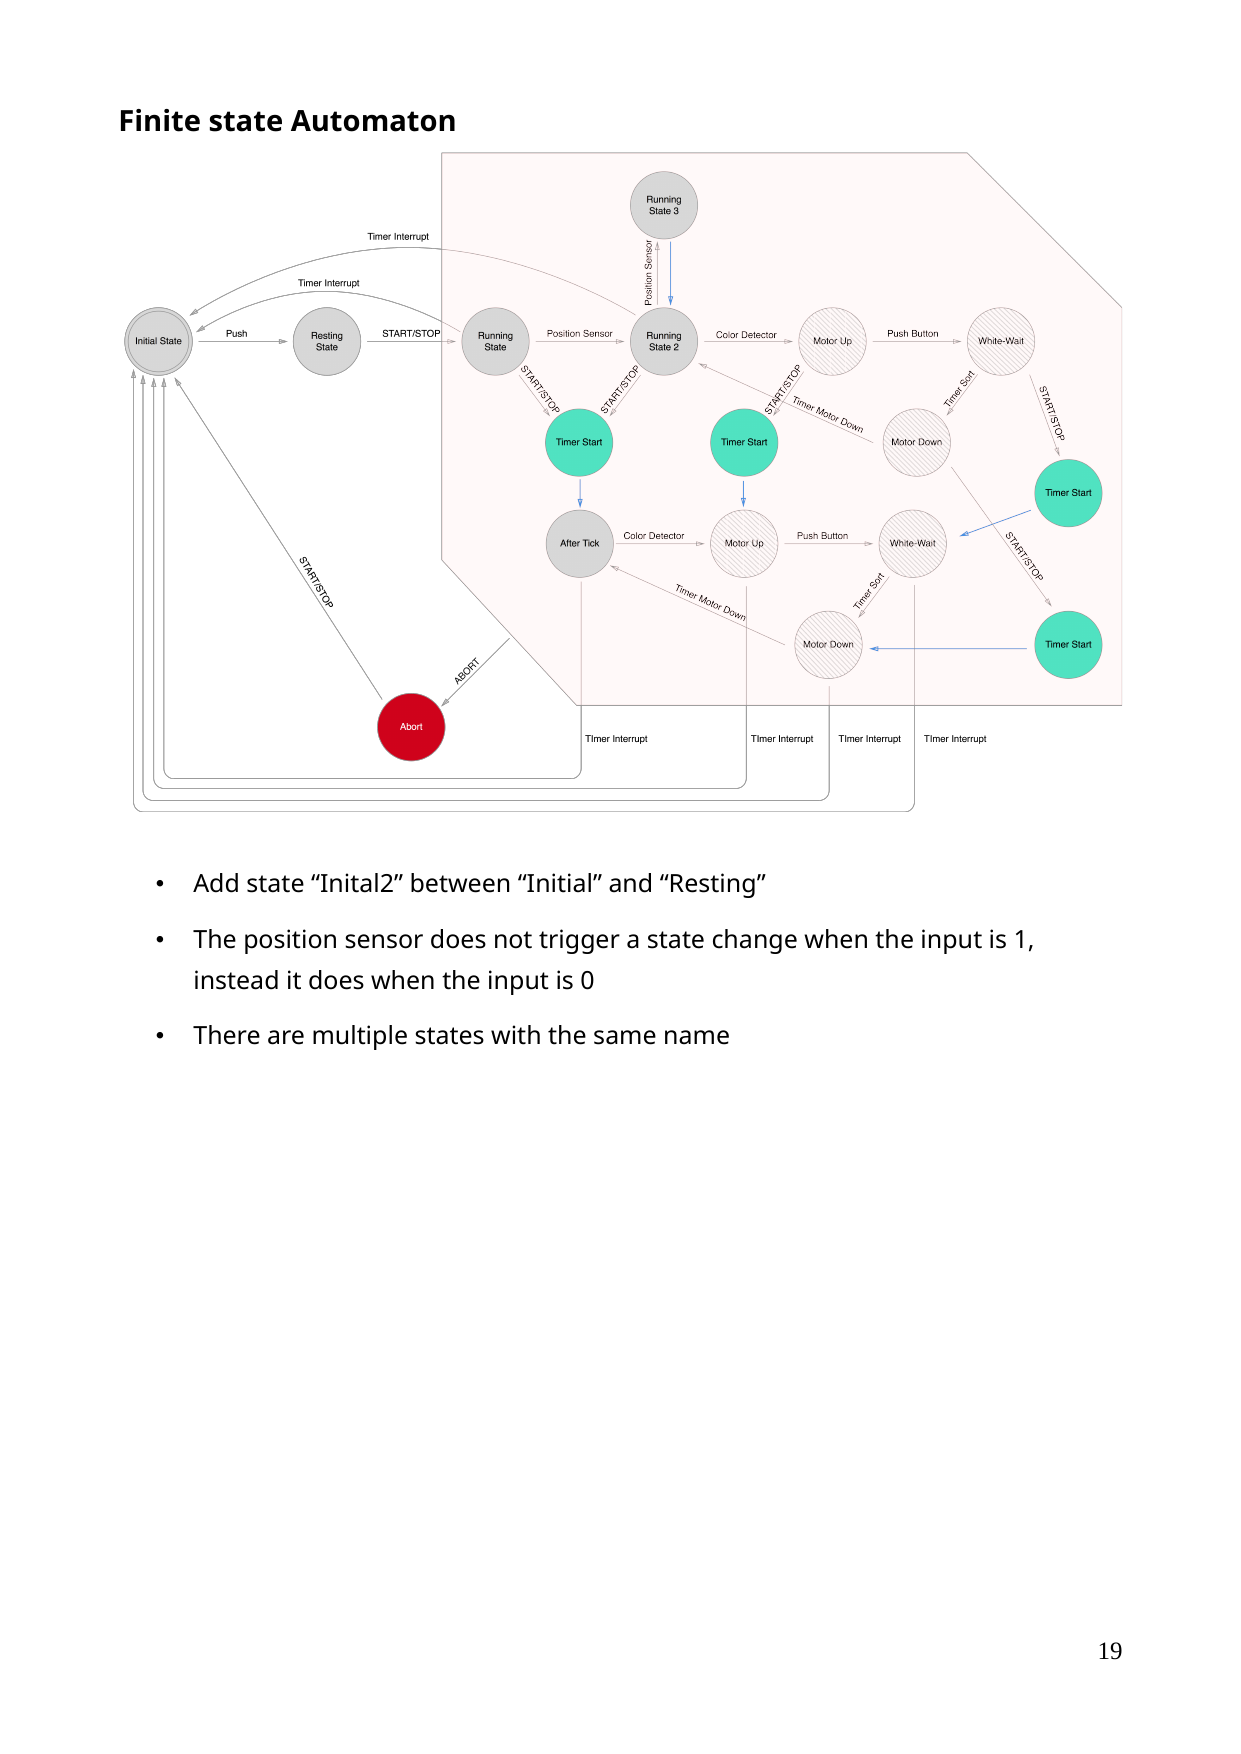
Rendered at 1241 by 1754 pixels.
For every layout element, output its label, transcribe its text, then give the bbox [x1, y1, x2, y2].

list There are multiple states with the same name [156, 1018, 1122, 1052]
list The position sensor does not trigger a state change when the input is 1, instead it does when the input is 0 [156, 922, 1122, 996]
list Add state “Inital2” between “Initial” and “Resting” [156, 866, 1122, 900]
subtitle Finite state Automaton [118, 100, 1122, 140]
